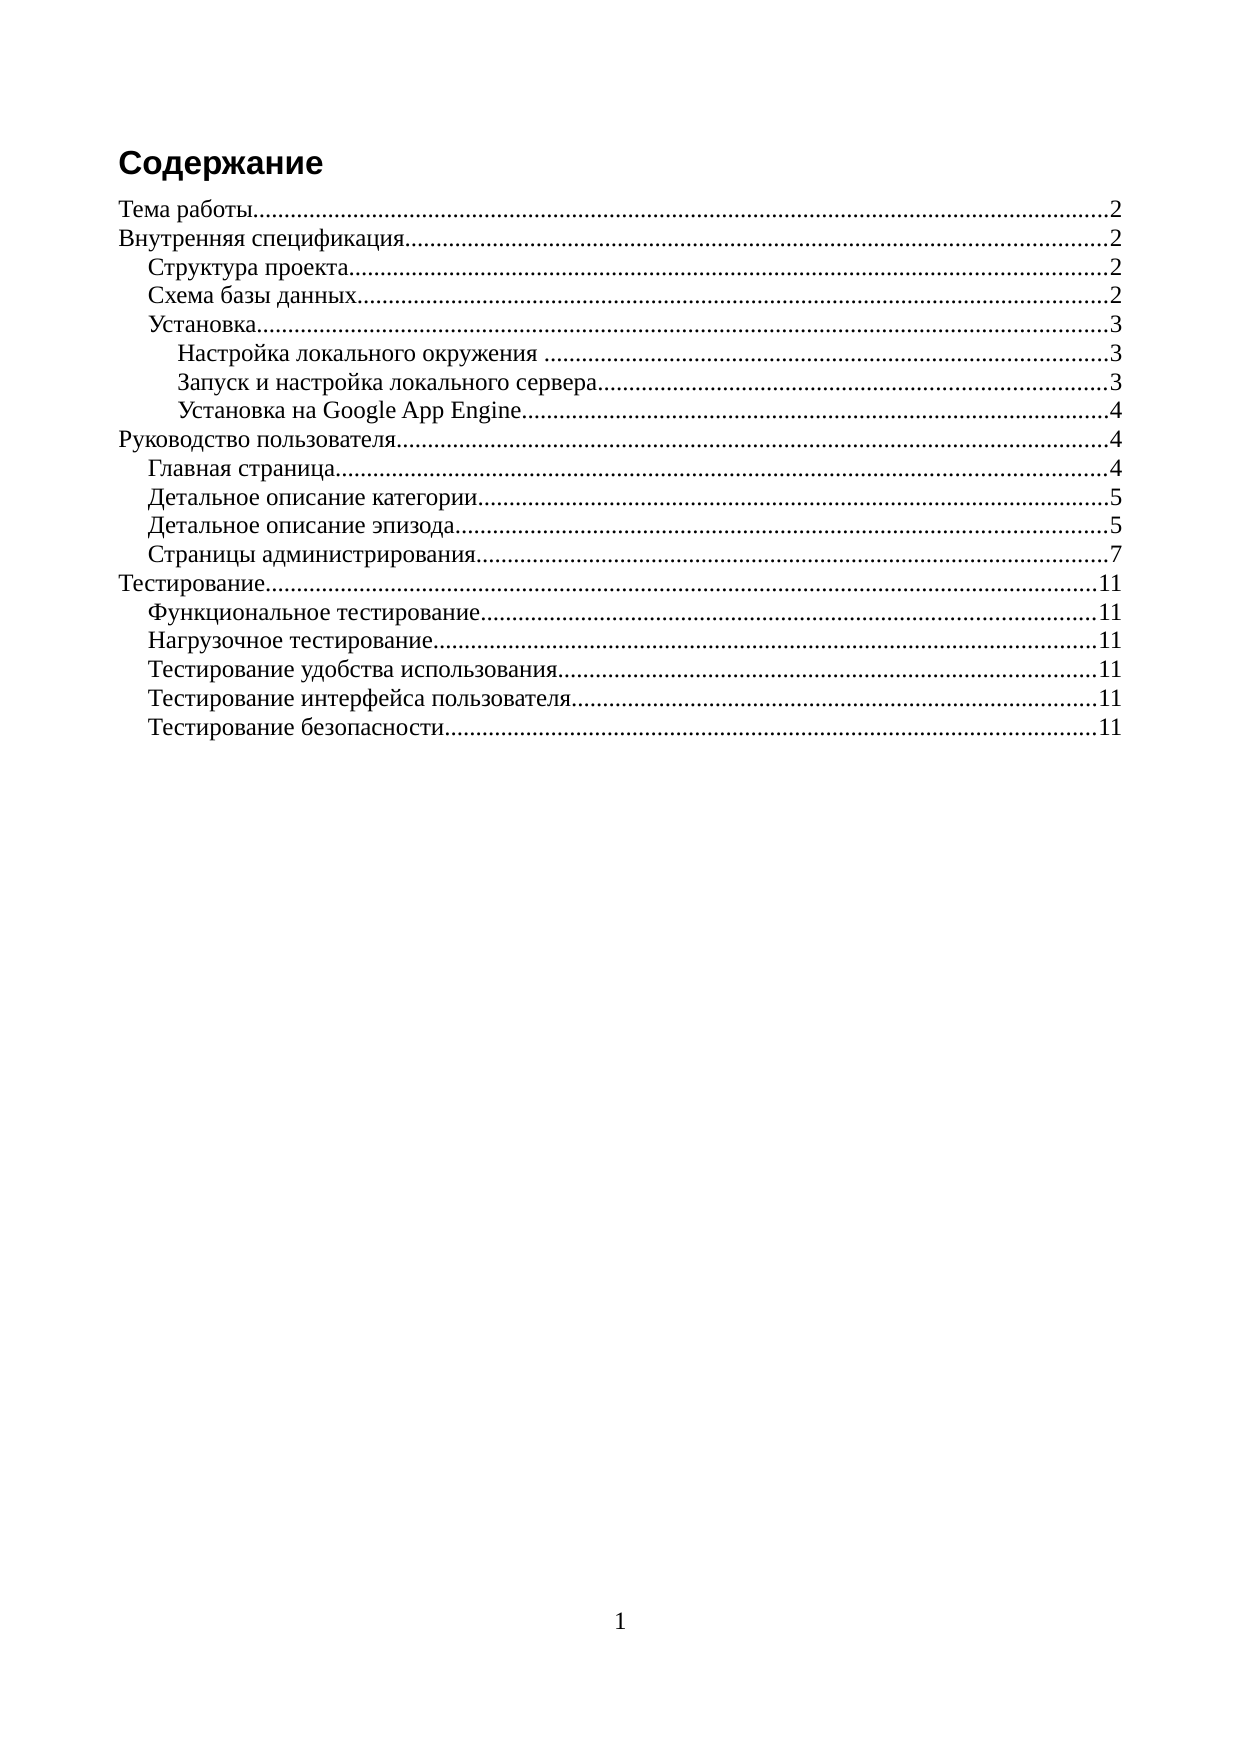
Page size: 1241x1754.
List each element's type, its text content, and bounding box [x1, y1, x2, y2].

subtitle Содержание [118, 143, 1122, 182]
text Функциональное тестирование 11 [148, 597, 1122, 625]
text Внутренняя спецификация 2 [118, 223, 1122, 252]
text Структура проекта 2 [148, 252, 1122, 280]
text Тестирование 11 [118, 568, 1122, 597]
text Установка 3 [148, 309, 1122, 338]
text Нагрузочное тестирование 11 [148, 625, 1122, 654]
text Главная страница 4 [148, 453, 1122, 482]
text Тестирование удобства использования 11 [148, 654, 1122, 683]
text Детальное описание категории 5 [148, 482, 1122, 510]
text Страницы администрирования 7 [148, 539, 1122, 568]
text Детальное описание эпизода 5 [148, 510, 1122, 539]
text Тема работы 2 [118, 194, 1122, 223]
text Запуск и настройка локального сервера 3 [177, 367, 1122, 395]
text Настройка локального окружения 3 [177, 338, 1122, 367]
text Тестирование интерфейса пользователя 11 [148, 683, 1122, 712]
text Схема базы данных 2 [148, 280, 1122, 309]
text Руководство пользователя 4 [118, 424, 1122, 453]
text Тестирование безопасности 11 [148, 712, 1122, 740]
text Установка на Google App Engine 4 [177, 395, 1122, 424]
